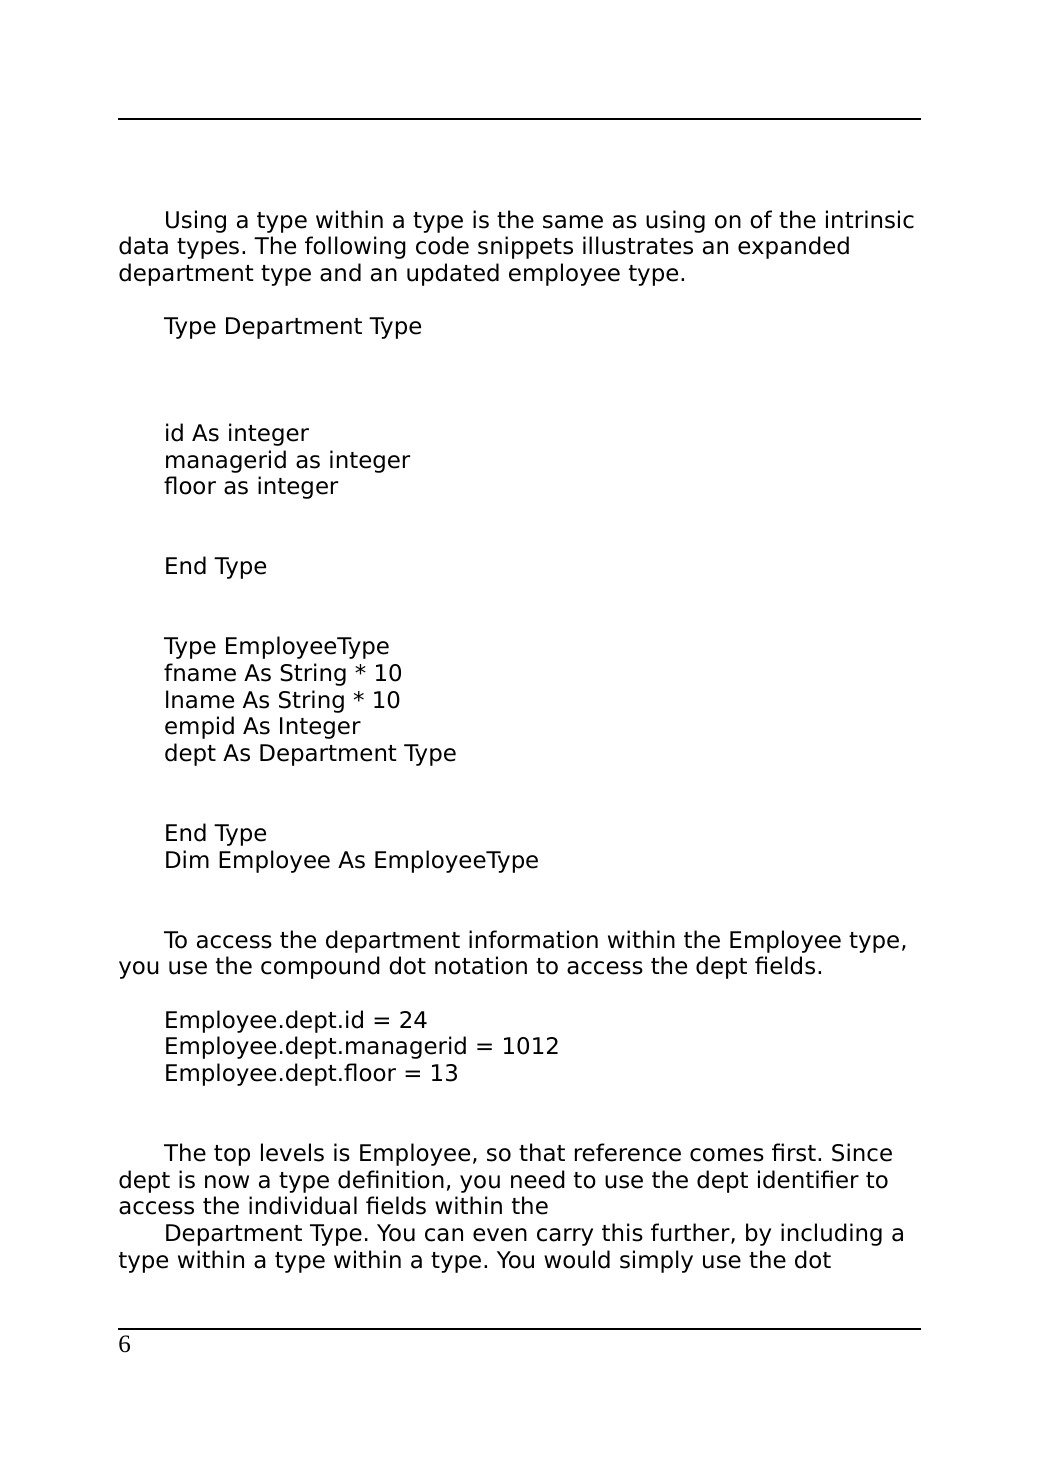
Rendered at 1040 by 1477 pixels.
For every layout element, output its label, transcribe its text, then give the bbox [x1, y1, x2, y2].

text The top levels is Employee, so that reference comes first. Since dept is now a type definition, you need to use the dept identifier to access the individual fields within the [118, 1140, 921, 1220]
text Using a type within a type is the same as using on of the intrinsic data types. The following code snippets illustrates an expanded department type and an updated employee type. [118, 207, 921, 287]
text End Type [118, 820, 921, 847]
text lname As String * 10 [118, 687, 921, 713]
text empid As Integer [118, 713, 921, 740]
text dept As Department Type [118, 740, 921, 767]
text End Type [118, 553, 921, 580]
text managerid as integer [118, 447, 921, 473]
text floor as integer [118, 473, 921, 500]
text To access the department information within the Employee type, you use the compound dot notation to access the dept fields. [118, 927, 921, 980]
text Employee.dept.id = 24 [118, 1007, 921, 1033]
text Employee.dept.managerid = 1012 [118, 1033, 921, 1060]
text fname As String * 10 [118, 660, 921, 687]
text Dim Employee As EmployeeType [118, 847, 921, 873]
text Type Department Type [118, 313, 921, 340]
text Department Type. You can even carry this further, by including a type within a type within a type. You would simply use the dot [118, 1220, 921, 1273]
text Employee.dept.floor = 13 [118, 1060, 921, 1087]
text Type EmployeeType [118, 633, 921, 660]
text id As integer [118, 420, 921, 447]
